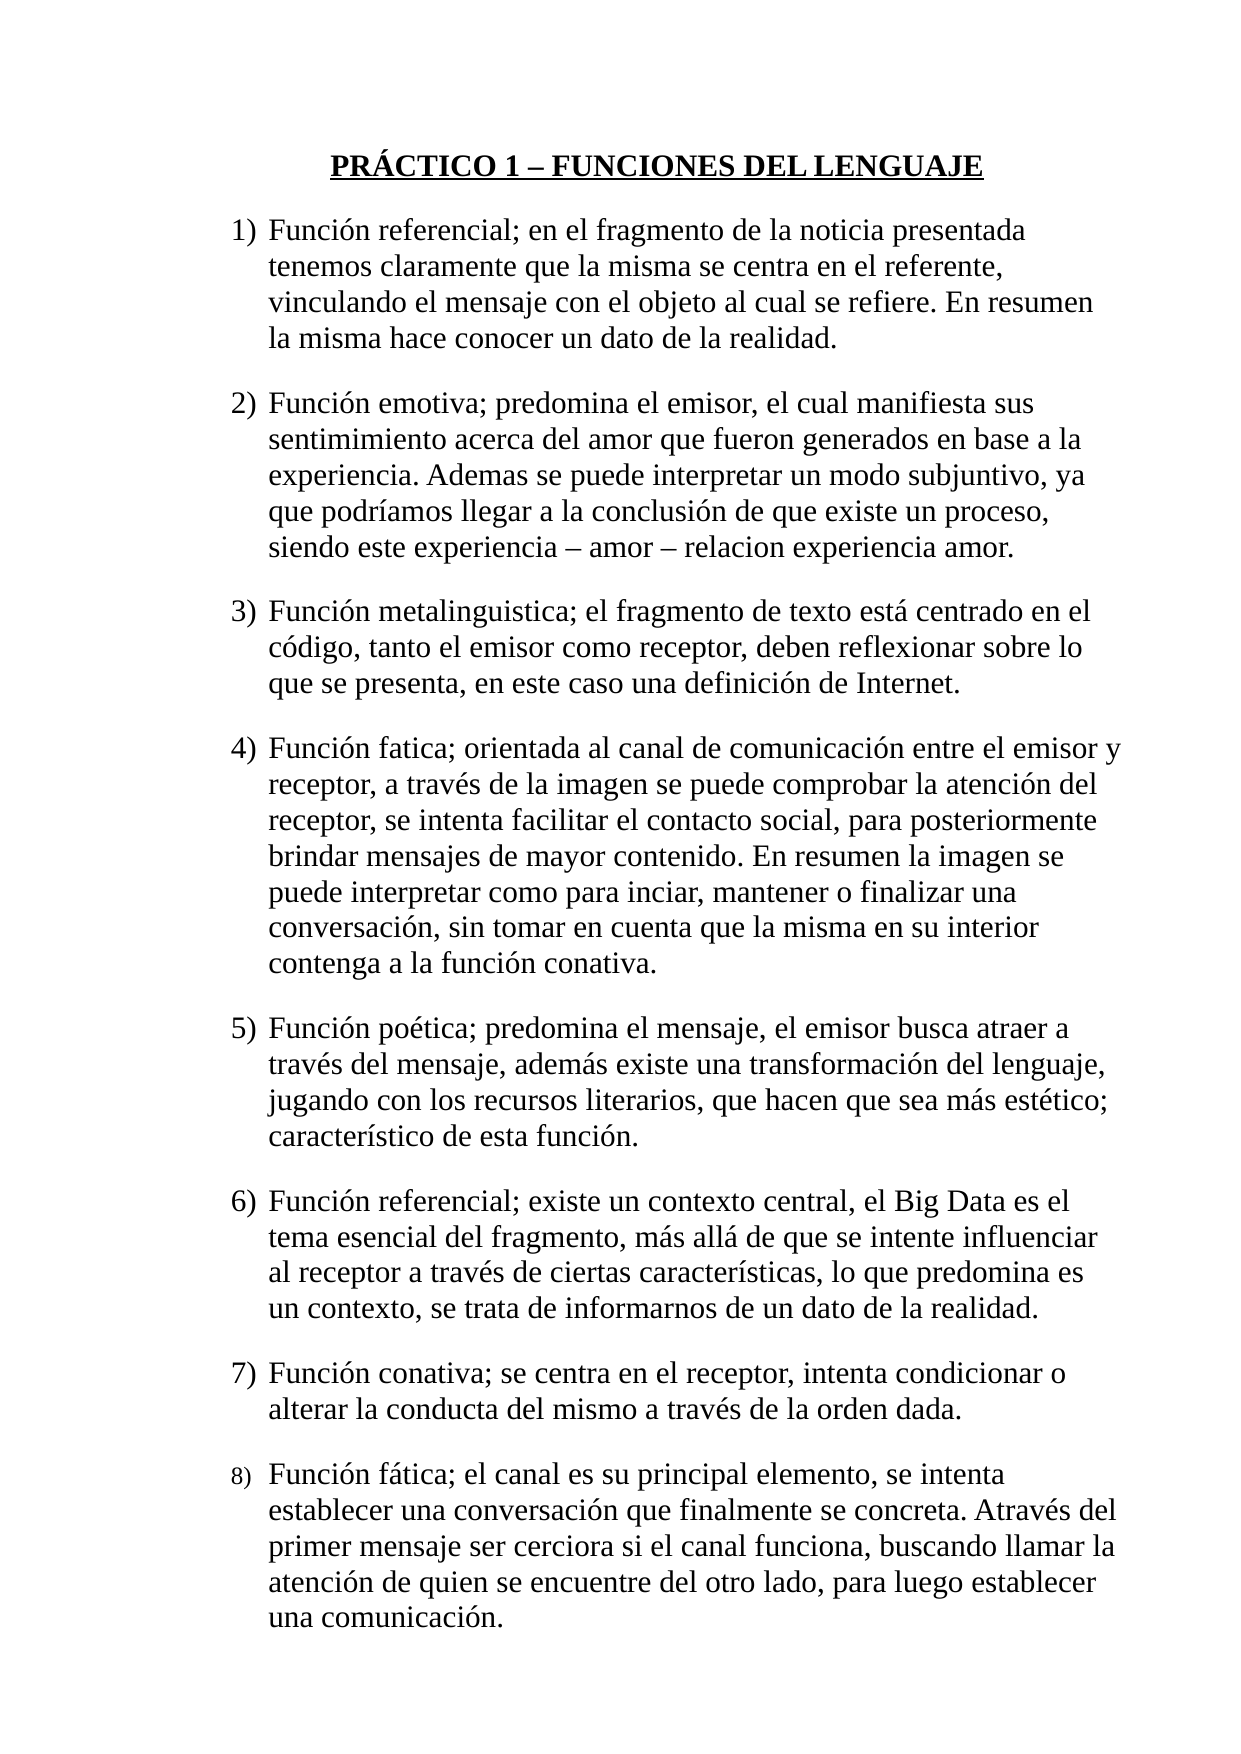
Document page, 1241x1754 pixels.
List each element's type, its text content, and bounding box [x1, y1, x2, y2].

list Función fatica; orientada al canal de comunicación entre el emisor y receptor, a través de la imagen se puede comprobar la atención del receptor, se intenta facilitar el contacto social, para posteriormente brindar mensajes de mayor contenido. En resumen la imagen se puede interpretar como para inciar, mantener o finalizar una conversación, sin tomar en cuenta que la misma en su interior contenga a la función conativa. [231, 729, 1122, 981]
list Función emotiva; predomina el emisor, el cual manifiesta sus sentimimiento acerca del amor que fueron generados en base a la experiencia. Ademas se puede interpretar un modo subjuntivo, ya que podríamos llegar a la conclusión de que existe un proceso, siendo este experiencia – amor – relacion experiencia amor. [231, 384, 1122, 564]
list Función fática; el canal es su principal elemento, se intenta establecer una conversación que finalmente se concreta. Através del primer mensaje ser cerciora si el canal funciona, buscando llamar la atención de quien se encuentre del otro lado, para luego establecer una comunicación. [231, 1455, 1122, 1635]
text PRÁCTICO 1 – FUNCIONES DEL LENGUAJE [118, 147, 1122, 183]
list Función referencial; existe un contexto central, el Big Data es el tema esencial del fragmento, más allá de que se intente influenciar al receptor a través de ciertas características, lo que predomina es un contexto, se trata de informarnos de un dato de la realidad. [231, 1182, 1122, 1326]
list Función conativa; se centra en el receptor, intenta condicionar o alterar la conducta del mismo a través de la orden dada. [231, 1354, 1122, 1426]
list Función poética; predomina el mensaje, el emisor busca atraer a través del mensaje, además existe una transformación del lenguaje, jugando con los recursos literarios, que hacen que sea más estético; característico de esta función. [231, 1009, 1122, 1153]
list Función referencial; en el fragmento de la noticia presentada tenemos claramente que la misma se centra en el referente, vinculando el mensaje con el objeto al cual se refiere. En resumen la misma hace conocer un dato de la realidad. [231, 212, 1122, 355]
list Función metalinguistica; el fragmento de texto está centrado en el código, tanto el emisor como receptor, deben reflexionar sobre lo que se presenta, en este caso una definición de Internet. [231, 592, 1122, 700]
